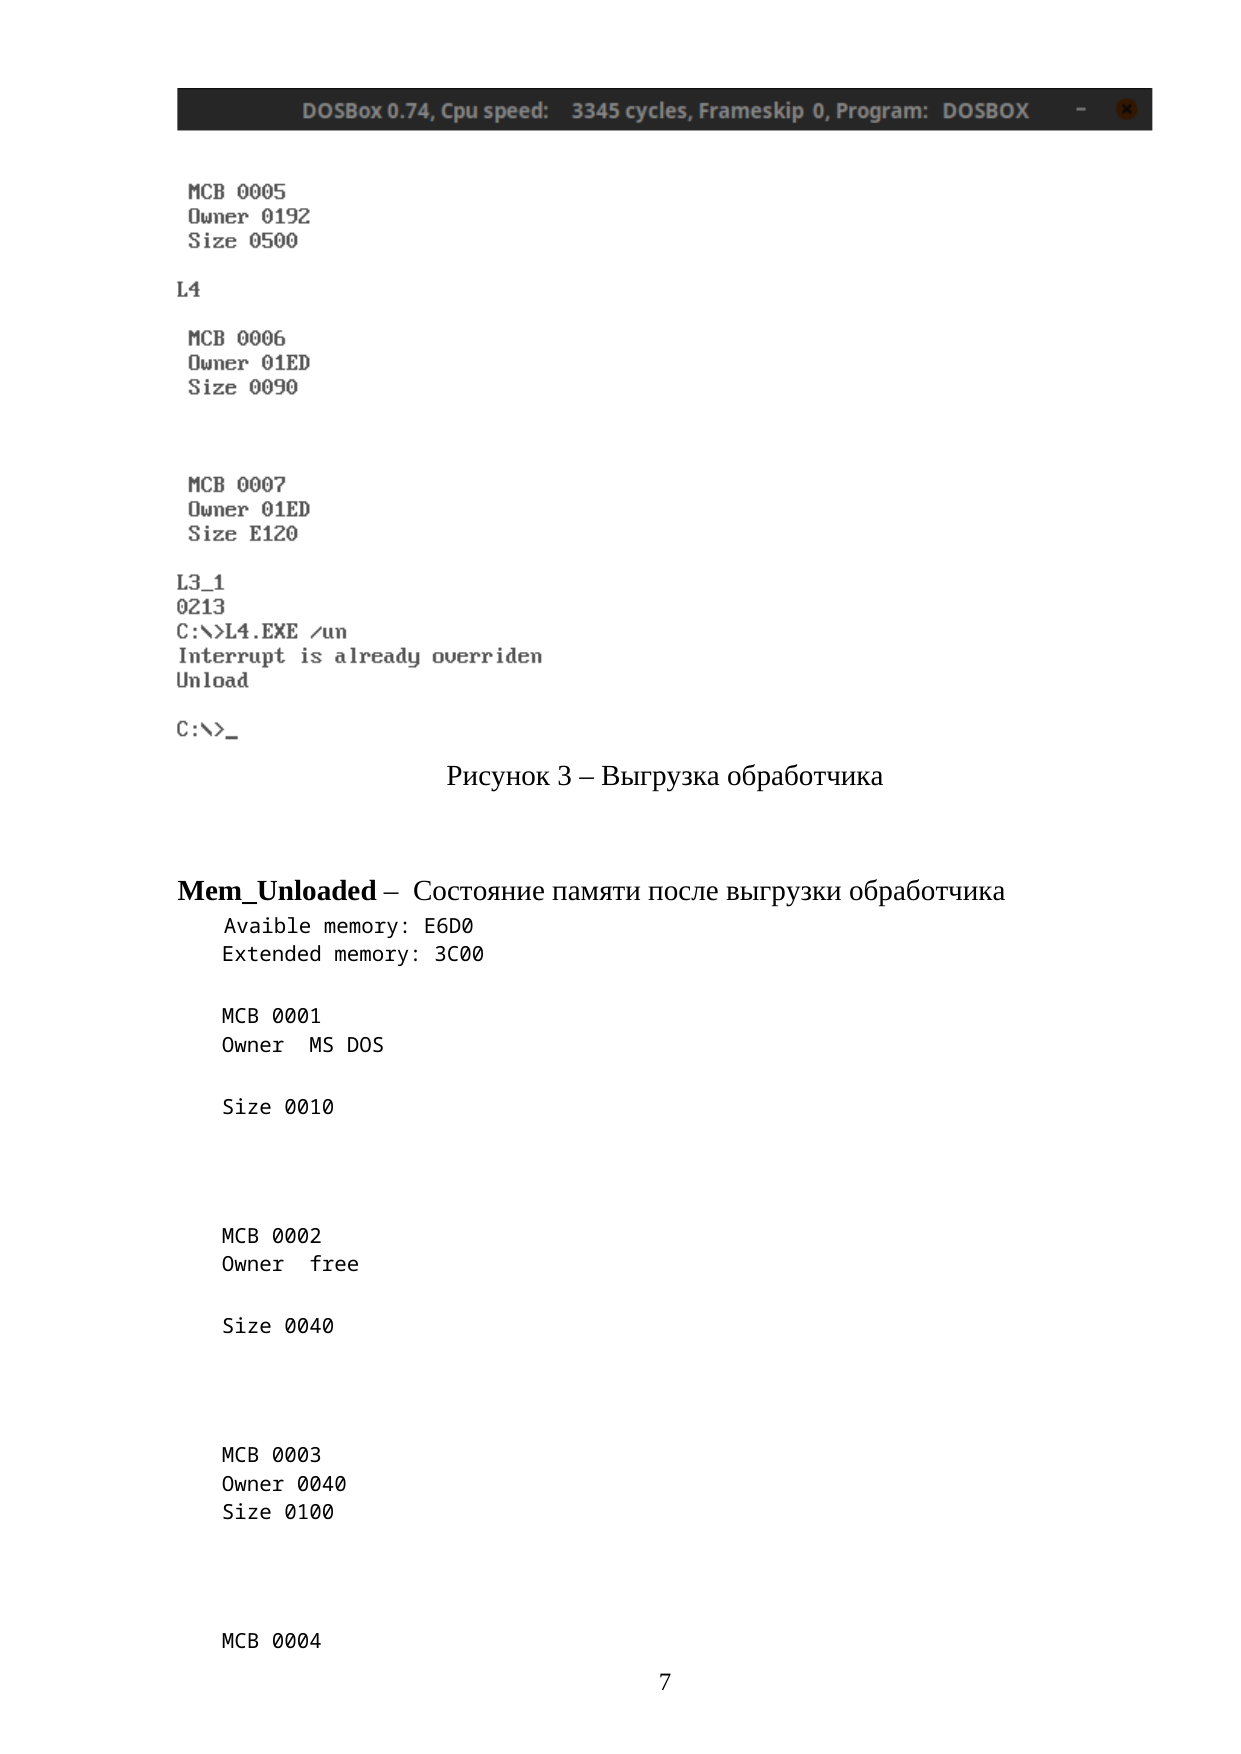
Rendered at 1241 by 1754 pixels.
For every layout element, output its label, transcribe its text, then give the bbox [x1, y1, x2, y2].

text Size 0010 [177, 1092, 1152, 1120]
text Extended memory: 3C00 [177, 939, 1152, 968]
text Size 0040 [177, 1311, 1152, 1340]
text Рисунок 3 – Выгрузка обработчика [177, 741, 1152, 791]
text Owner MS DOS [177, 1030, 1152, 1058]
text Size 0100 [177, 1497, 1152, 1526]
text MCB 0002 [177, 1221, 1152, 1249]
text MCB 0004 [177, 1626, 1152, 1655]
text Owner free [177, 1249, 1152, 1278]
text Avaible memory: E6D0 [177, 911, 1152, 939]
text Owner 0040 [177, 1469, 1152, 1497]
text MCB 0003 [177, 1441, 1152, 1469]
text MCB 0001 [177, 1002, 1152, 1030]
text Mem_Unloaded – Состояние памяти после выгрузки обработчика [177, 858, 1152, 911]
picture [177, 88, 1153, 741]
